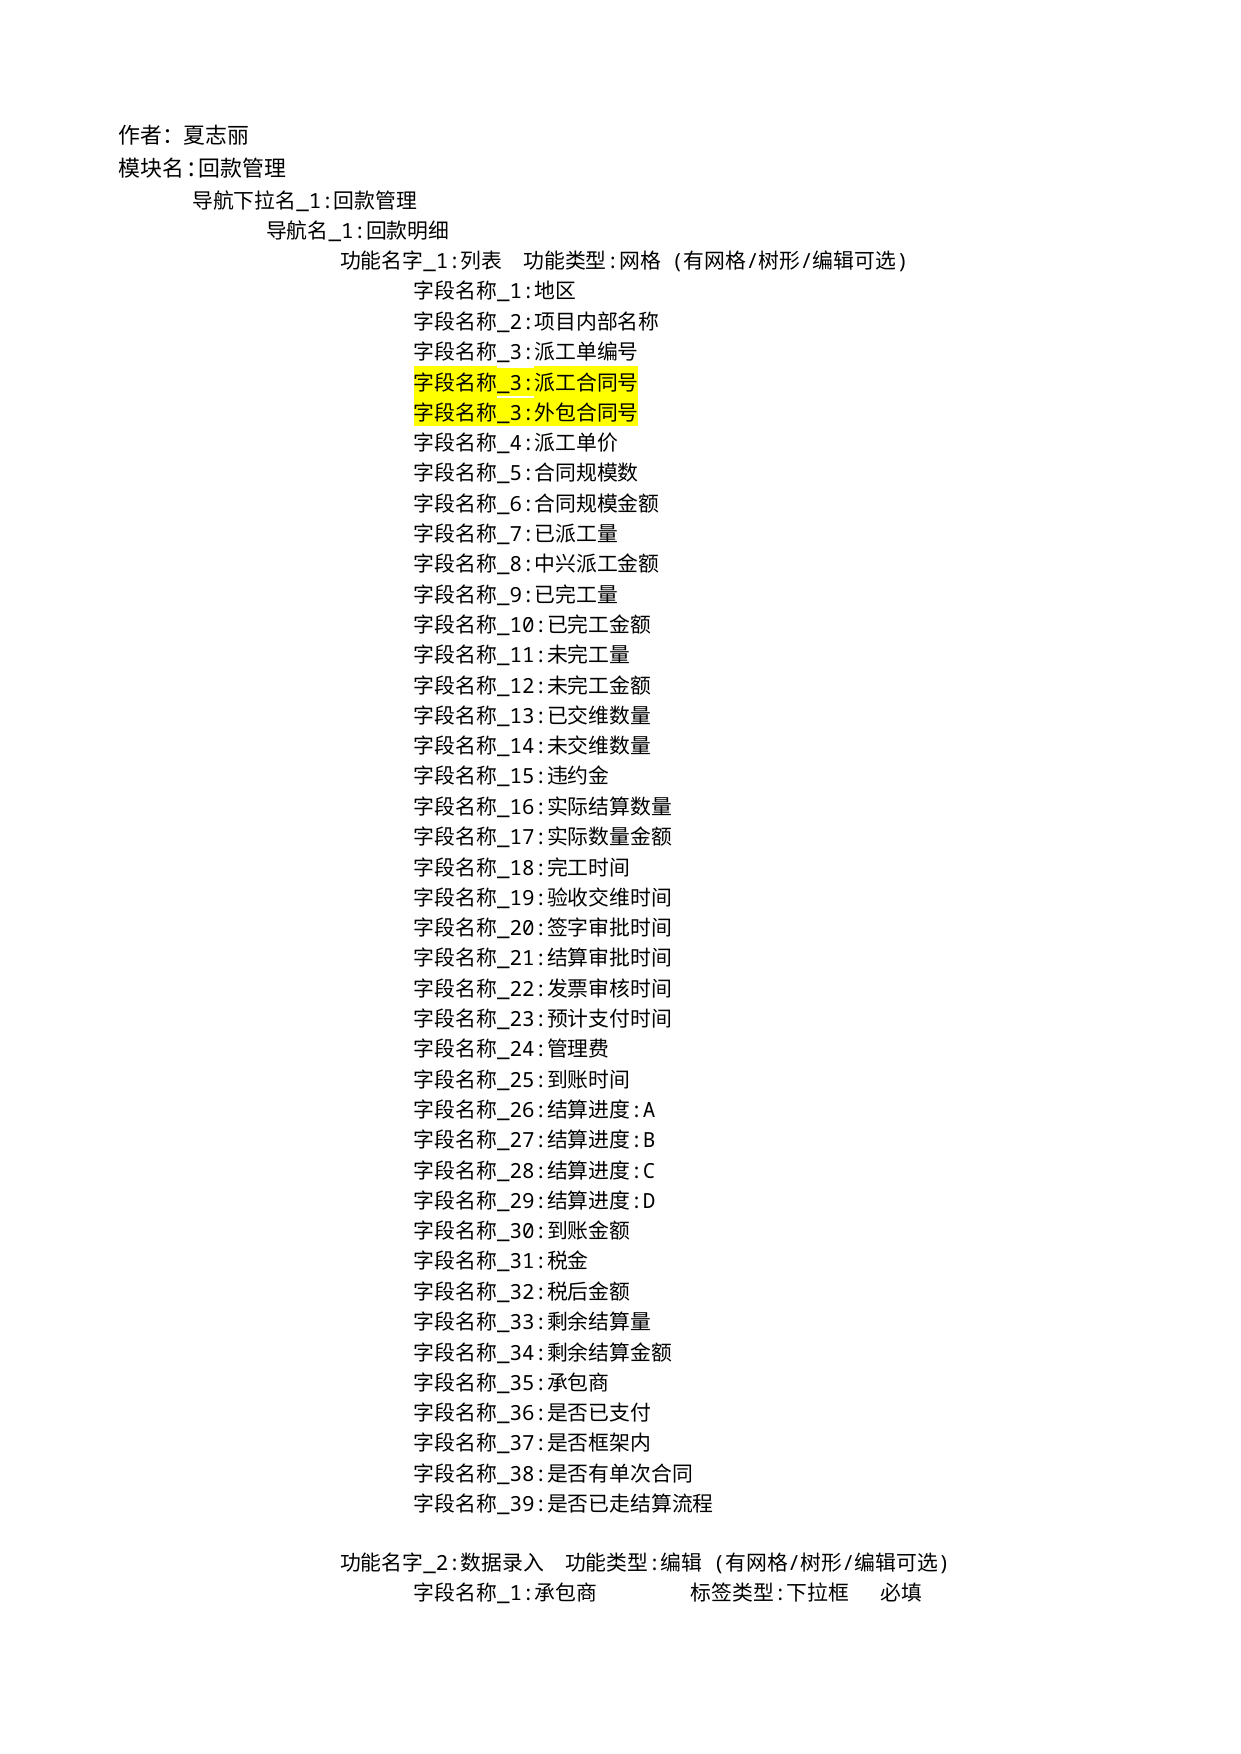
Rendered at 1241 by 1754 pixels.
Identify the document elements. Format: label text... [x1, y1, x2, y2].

text 字段名称_25:到账时间 [118, 1063, 1122, 1093]
text 字段名称_27:结算进度:B [118, 1123, 1122, 1154]
text 功能名字_1:列表 功能类型:网格 (有网格/树形/编辑可选) [118, 244, 1122, 275]
text 模块名:回款管理 [118, 150, 1122, 184]
text 字段名称_6:合同规模金额 [118, 487, 1122, 517]
text 字段名称_18:完工时间 [118, 851, 1122, 881]
text 字段名称_38:是否有单次合同 [118, 1457, 1122, 1487]
text 导航下拉名_1:回款管理 [118, 184, 1122, 214]
text 字段名称_7:已派工量 [118, 517, 1122, 548]
text 字段名称_28:结算进度:C [118, 1154, 1122, 1184]
text 字段名称_30:到账金额 [118, 1214, 1122, 1245]
text 字段名称_37:是否框架内 [118, 1427, 1122, 1457]
text 字段名称_36:是否已支付 [118, 1396, 1122, 1427]
text 字段名称_1:承包商 标签类型:下拉框 必填 [118, 1576, 1122, 1607]
text 字段名称_21:结算审批时间 [118, 942, 1122, 972]
text 字段名称_23:预计支付时间 [118, 1002, 1122, 1033]
text 字段名称_5:合同规模数 [118, 457, 1122, 487]
text 字段名称_3:派工单编号 [118, 335, 1122, 366]
text 字段名称_9:已完工量 [118, 578, 1122, 608]
text 字段名称_32:税后金额 [118, 1275, 1122, 1305]
text 字段名称_12:未完工金额 [118, 669, 1122, 699]
text 字段名称_2:项目内部名称 [118, 305, 1122, 335]
text 字段名称_19:验收交维时间 [118, 881, 1122, 911]
text 字段名称_8:中兴派工金额 [118, 548, 1122, 578]
text 字段名称_4:派工单价 [118, 426, 1122, 457]
text 字段名称_24:管理费 [118, 1033, 1122, 1063]
text 功能名字_2:数据录入 功能类型:编辑 (有网格/树形/编辑可选) [118, 1546, 1122, 1576]
text 作者：夏志丽 [118, 118, 1122, 150]
text 字段名称_29:结算进度:D [118, 1184, 1122, 1214]
text 字段名称_3:外包合同号 [118, 396, 1122, 426]
text 字段名称_35:承包商 [118, 1366, 1122, 1396]
text 字段名称_20:签字审批时间 [118, 911, 1122, 942]
text 字段名称_13:已交维数量 [118, 699, 1122, 729]
text 字段名称_26:结算进度:A [118, 1093, 1122, 1123]
text 字段名称_39:是否已走结算流程 [118, 1487, 1122, 1518]
text 字段名称_34:剩余结算金额 [118, 1336, 1122, 1366]
text 字段名称_10:已完工金额 [118, 608, 1122, 638]
text 字段名称_3:派工合同号 [118, 366, 1122, 396]
text 字段名称_33:剩余结算量 [118, 1305, 1122, 1336]
text 字段名称_22:发票审核时间 [118, 972, 1122, 1002]
text 字段名称_17:实际数量金额 [118, 820, 1122, 851]
text 导航名_1:回款明细 [118, 214, 1122, 244]
text 字段名称_31:税金 [118, 1245, 1122, 1275]
text 字段名称_14:未交维数量 [118, 729, 1122, 760]
text 字段名称_1:地区 [118, 275, 1122, 305]
text 字段名称_11:未完工量 [118, 638, 1122, 669]
text 字段名称_15:违约金 [118, 760, 1122, 790]
text 字段名称_16:实际结算数量 [118, 790, 1122, 820]
